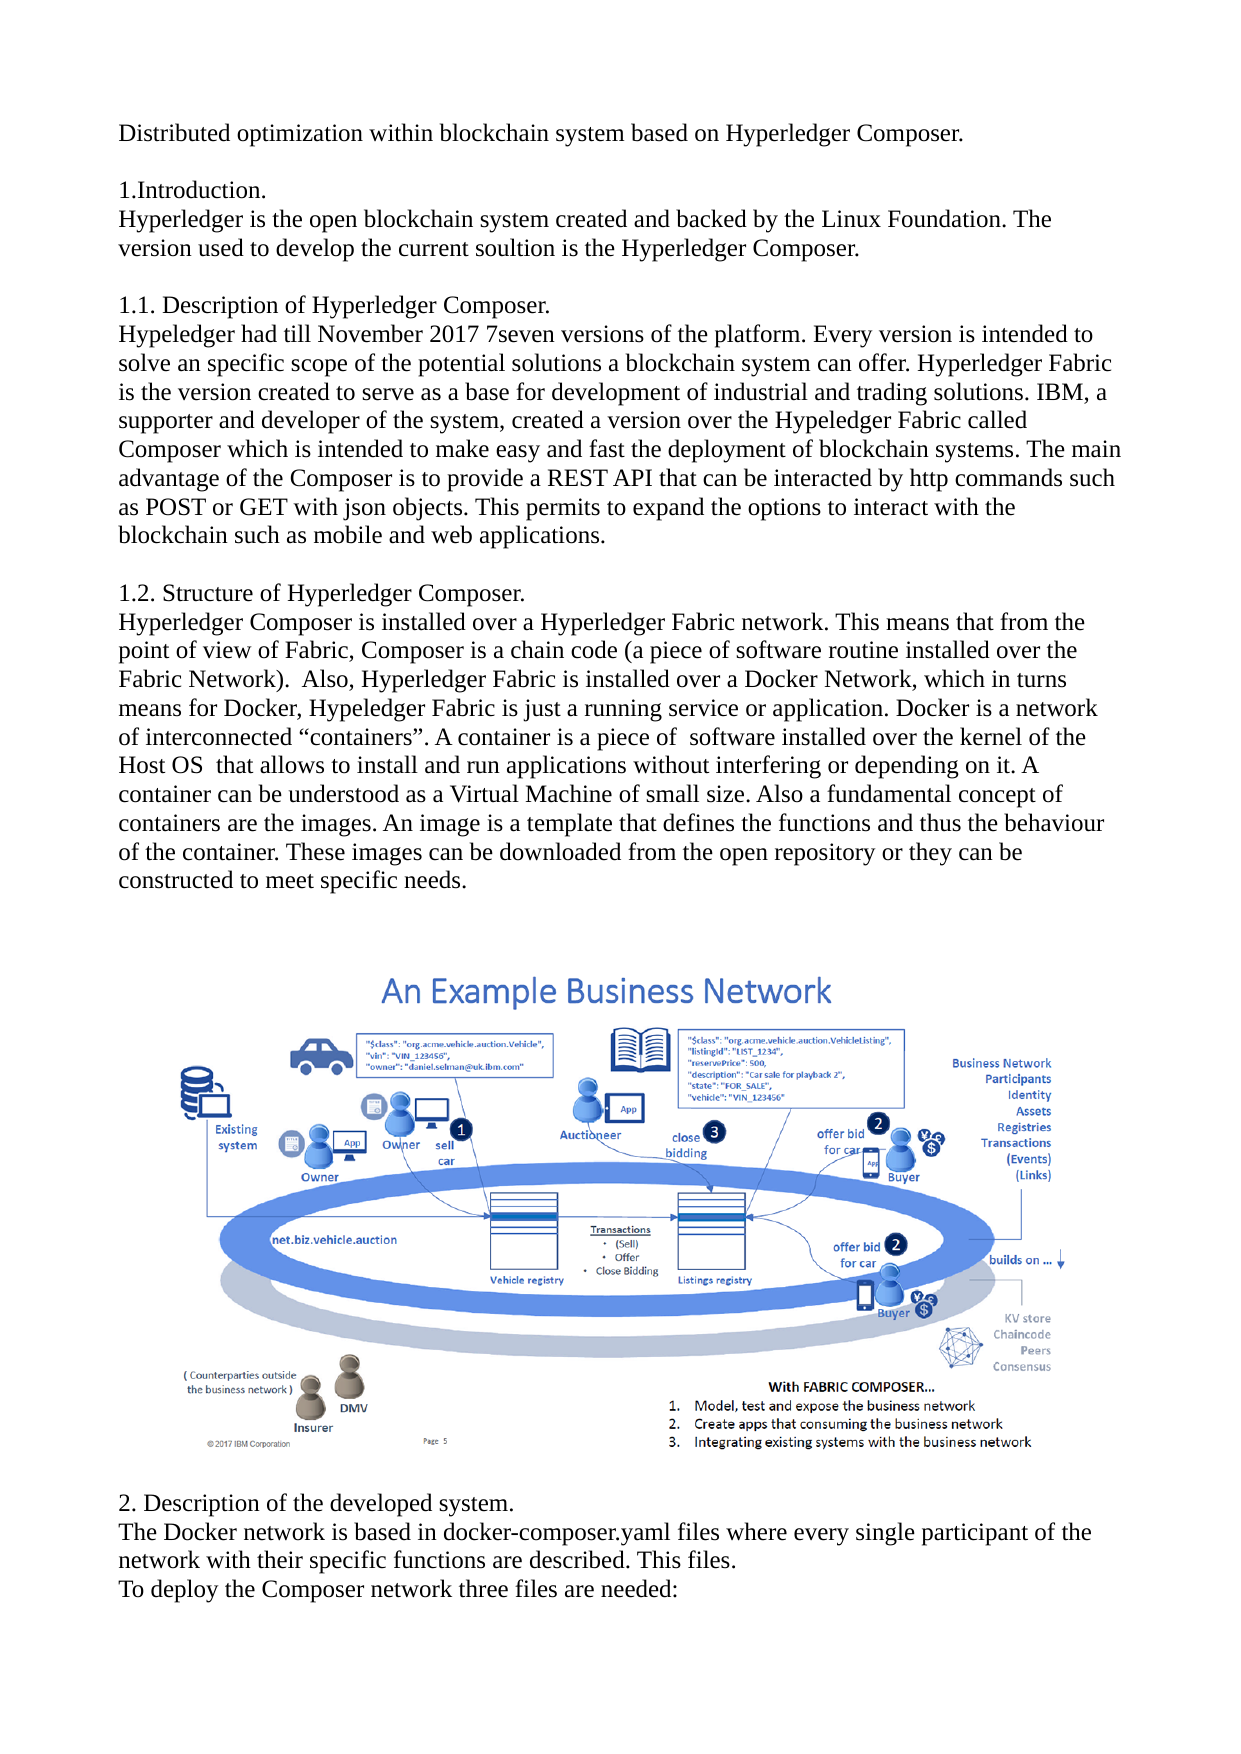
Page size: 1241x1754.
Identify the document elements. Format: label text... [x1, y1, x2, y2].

text 1.1. Description of Hyperledger Composer. [118, 291, 1122, 319]
text Hypeledger had till November 2017 7seven versions of the platform. Every version is intended to solve an specific scope of the potential solutions a blockchain system can offer. Hyperledger Fabric is the version created to serve as a base for development of industrial and trading solutions. IBM, a supporter and developer of the system, created a version over the Hypeledger Fabric called Composer which is intended to make easy and fast the deployment of blockchain systems. The main advantage of the Composer is to provide a REST API that can be interacted by http commands such as POST or GET with json objects. This permits to expand the options to interact with the blockchain such as mobile and web applications. [118, 319, 1122, 549]
text The Docker network is based in docker-composer.yaml files where every single participant of the network with their specific functions are described. This files. [118, 1517, 1122, 1574]
text Hyperledger is the open blockchain system created and backed by the Linux Foundation. The version used to develop the current soultion is the Hyperledger Composer. [118, 204, 1122, 262]
text To deploy the Composer network three files are needed: [118, 1574, 1122, 1603]
text 1.2. Structure of Hyperledger Composer. [118, 578, 1122, 607]
text 2. Description of the developed system. [118, 1488, 1122, 1517]
picture [118, 923, 1123, 1488]
text Hyperledger Composer is installed over a Hyperledger Fabric network. This means that from the point of view of Fabric, Composer is a chain code (a piece of software routine installed over the Fabric Network). Also, Hyperledger Fabric is installed over a Docker Network, which in turns means for Docker, Hypeledger Fabric is just a running service or application. Docker is a network of interconnected “containers”. A container is a piece of software installed over the kernel of the Host OS that allows to install and run applications without interfering or depending on it. A container can be understood as a Virtual Machine of small size. Also a fundamental concept of containers are the images. An image is a template that defines the functions and thus the behaviour of the container. These images can be downloaded from the open repository or they can be constructed to meet specific needs. [118, 607, 1122, 894]
text 1.Introduction. [118, 176, 1122, 204]
text Distributed optimization within blockchain system based on Hyperledger Composer. [118, 118, 1122, 147]
